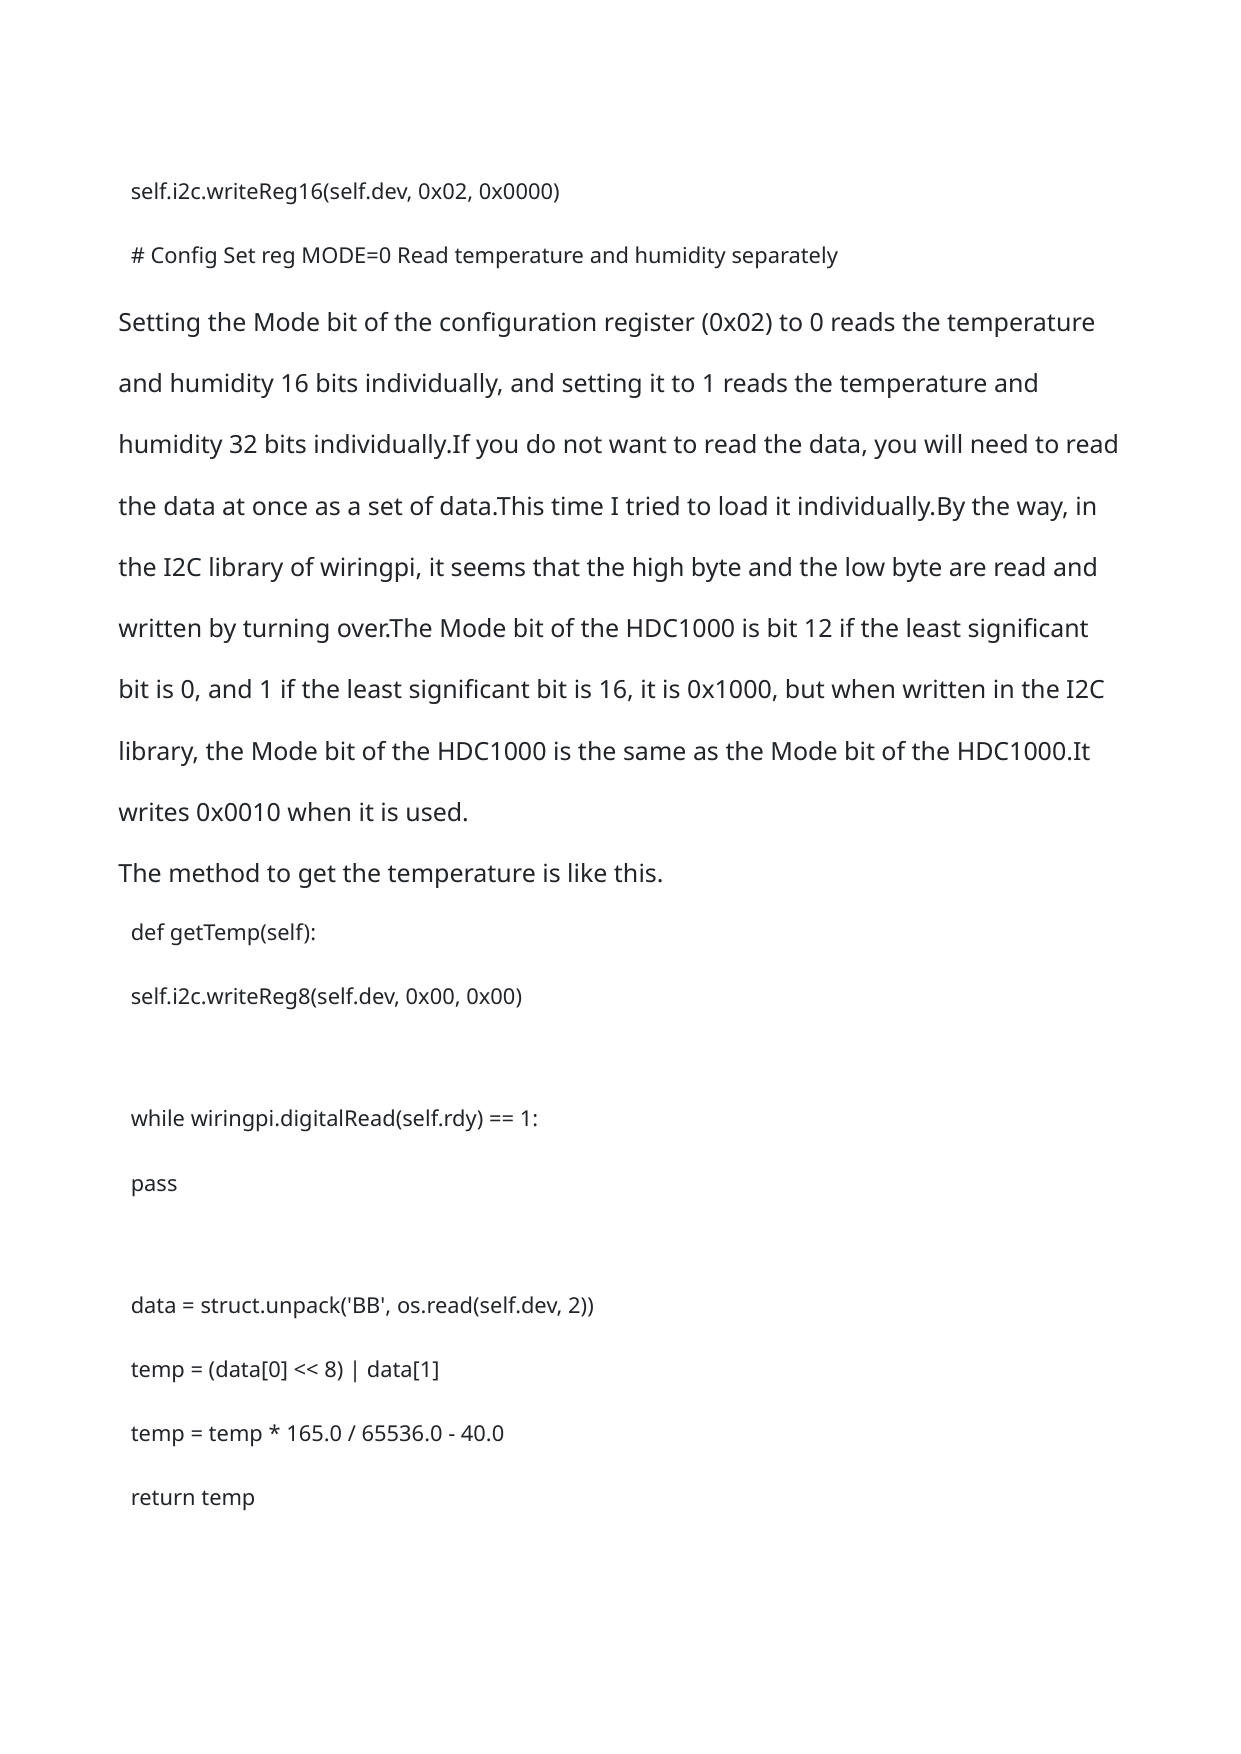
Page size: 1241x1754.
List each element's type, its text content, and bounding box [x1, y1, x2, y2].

text # Config Set reg MODE=0 Read temperature and humidity separately [118, 240, 1122, 270]
text temp = temp * 165.0 / 65536.0 - 40.0 [118, 1418, 1122, 1448]
text temp = (data[0] << 8) | data[1] [118, 1354, 1122, 1384]
text The method to get the temperature is like this. [118, 856, 1122, 890]
text pass [118, 1167, 1122, 1197]
text data = struct.unpack('BB', os.read(self.dev, 2)) [118, 1290, 1122, 1319]
text Setting the Mode bit of the configuration register (0x02) to 0 reads the temperature and humidity 16 bits individually, and setting it to 1 reads the temperature and humidity 32 bits individually.If you do not want to read the data, you will need to read the data at once as a set of data.This time I tried to load it individually.By the way, in the I2C library of wiringpi, it seems that the high byte and the low byte are read and written by turning over.The Mode bit of the HDC1000 is bit 12 if the least significant bit is 0, and 1 if the least significant bit is 16, it is 0x1000, but when written in the I2C library, the Mode bit of the HDC1000 is the same as the Mode bit of the HDC1000.It writes 0x0010 when it is used. [118, 304, 1122, 828]
text def getTemp(self): [118, 917, 1122, 947]
text while wiringpi.digitalRead(self.rdy) == 1: [118, 1103, 1122, 1133]
text return temp [118, 1482, 1122, 1512]
text self.i2c.writeReg8(self.dev, 0x00, 0x00) [118, 981, 1122, 1011]
text self.i2c.writeReg16(self.dev, 0x02, 0x0000) [118, 176, 1122, 206]
